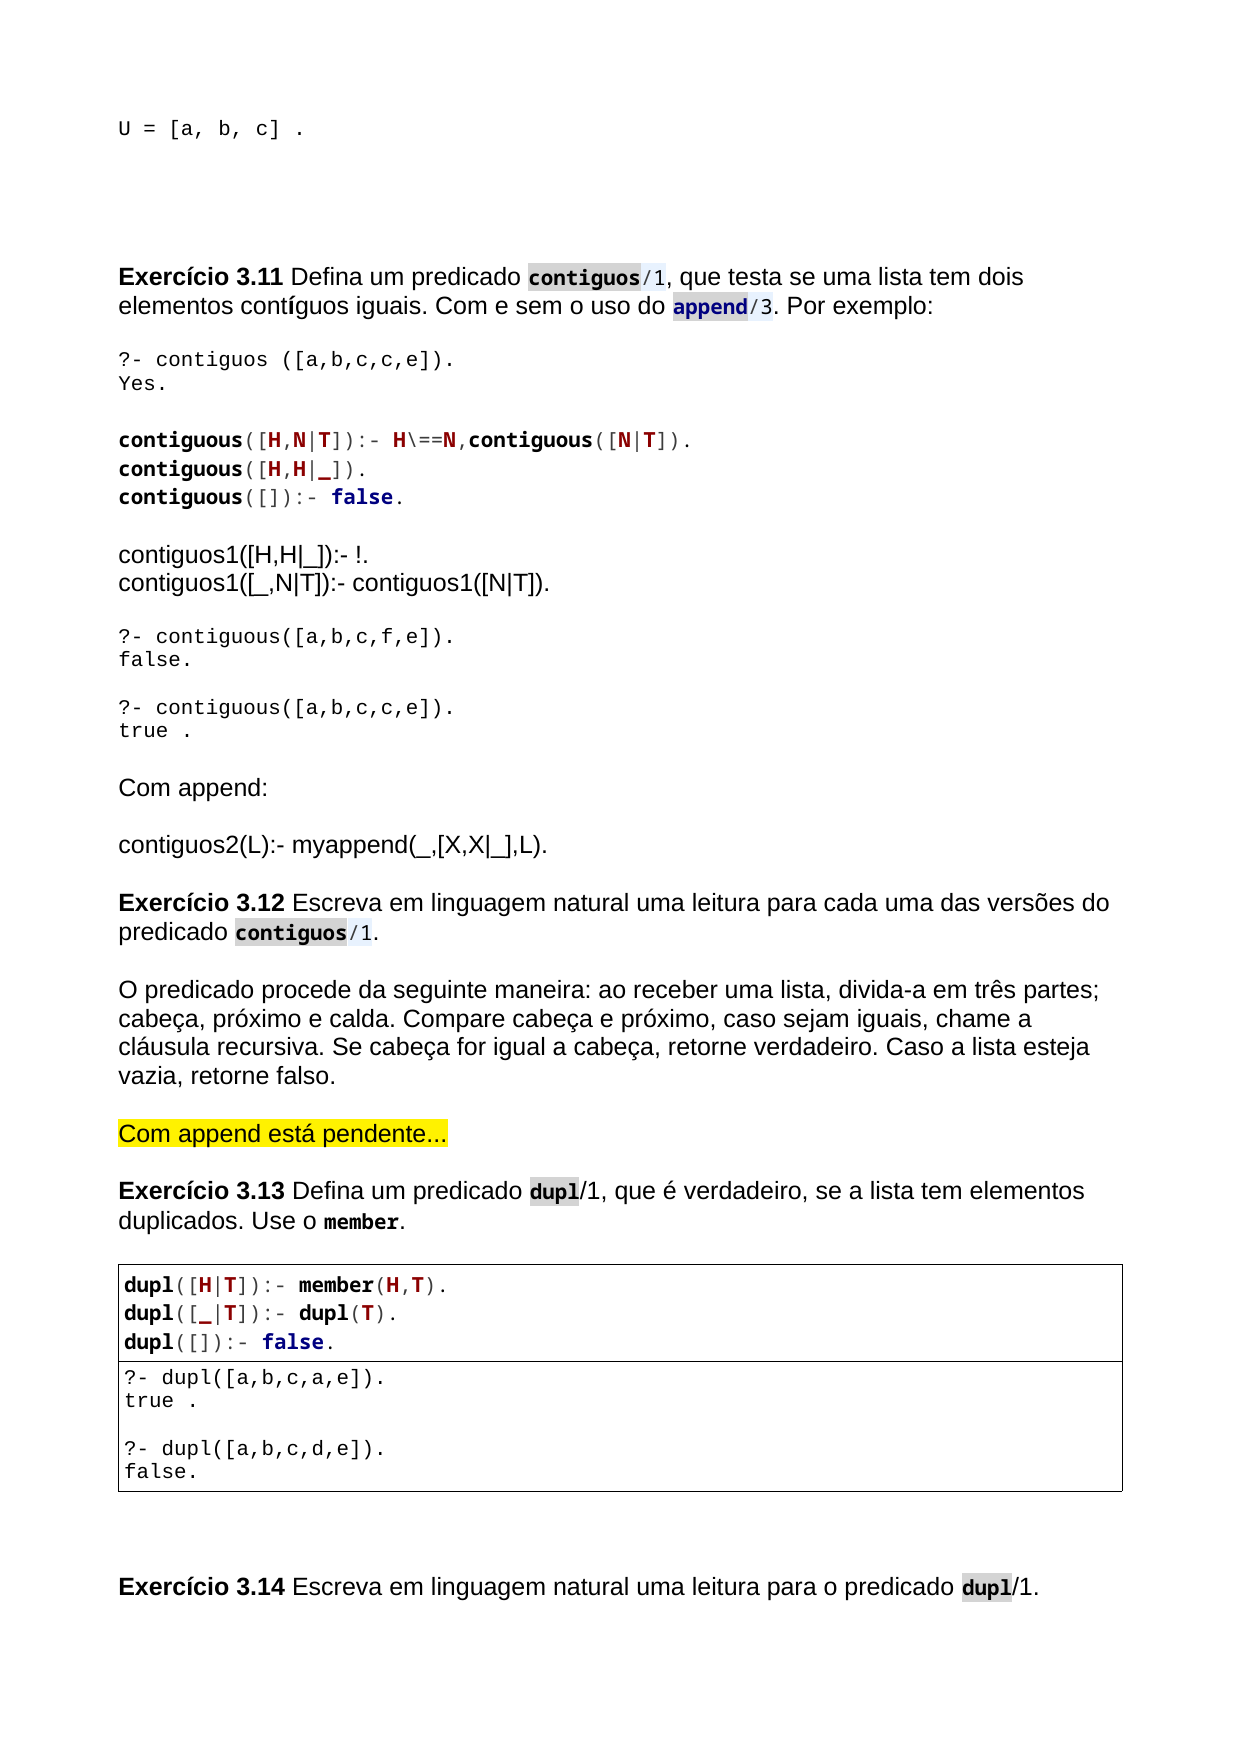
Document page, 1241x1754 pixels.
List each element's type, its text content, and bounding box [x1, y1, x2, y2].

table_header dupl([H|T]):- member(H,T). dupl([_|T]):- dupl(T). dupl([]):- false. [119, 1265, 1122, 1361]
text ?- contiguos ([a,b,c,c,e]). [118, 349, 1122, 373]
text Exercício 3.12 Escreva em linguagem natural uma leitura para cada uma das versões do predicado contiguos/1. [118, 888, 1122, 946]
text contiguos1([H,H|_]):- !. [118, 539, 1122, 568]
text Exercício 3.11 Defina um predicado contiguos/1, que testa se uma lista tem dois elementos contíguos iguais. Com e sem o uso do append/3. Por exemplo: [118, 262, 1122, 321]
text Com append: [118, 773, 1122, 802]
text contiguos2(L):- myappend(_,[X,X|_],L). [118, 830, 1122, 859]
text contiguous([H,N|T]):- H\==N,contiguous([N|T]). [118, 426, 1122, 454]
text Exercício 3.14 Escreva em linguagem natural uma leitura para o predicado dupl/1. [118, 1572, 1122, 1602]
text U = [a, b, c] . [118, 118, 1122, 142]
text ?- contiguous([a,b,c,c,e]). [118, 697, 1122, 720]
text Com append está pendente... [118, 1119, 1122, 1147]
text O predicado procede da seguinte maneira: ao receber uma lista, divida-a em três partes; cabeça, próximo e calda. Compare cabeça e próximo, caso sejam iguais, chame a cláusula recursiva. Se cabeça for igual a cabeça, retorne verdadeiro. Caso a lista esteja vazia, retorne falso. [118, 975, 1122, 1090]
text ?- contiguous([a,b,c,f,e]). [118, 626, 1122, 649]
text Yes. [118, 373, 1122, 397]
text true . [118, 720, 1122, 744]
text contiguous([H,H|_]). [118, 454, 1122, 482]
table_cell ?- dupl([a,b,c,a,e]). true . ?- dupl([a,b,c,d,e]). false. [119, 1362, 1122, 1491]
text contiguous([]):- false. [118, 482, 1122, 511]
text contiguos1([_,N|T]):- contiguos1([N|T]). [118, 568, 1122, 597]
text Exercício 3.13 Defina um predicado dupl/1, que é verdadeiro, se a lista tem elementos duplicados. Use o member. [118, 1176, 1122, 1235]
text false. [118, 649, 1122, 673]
